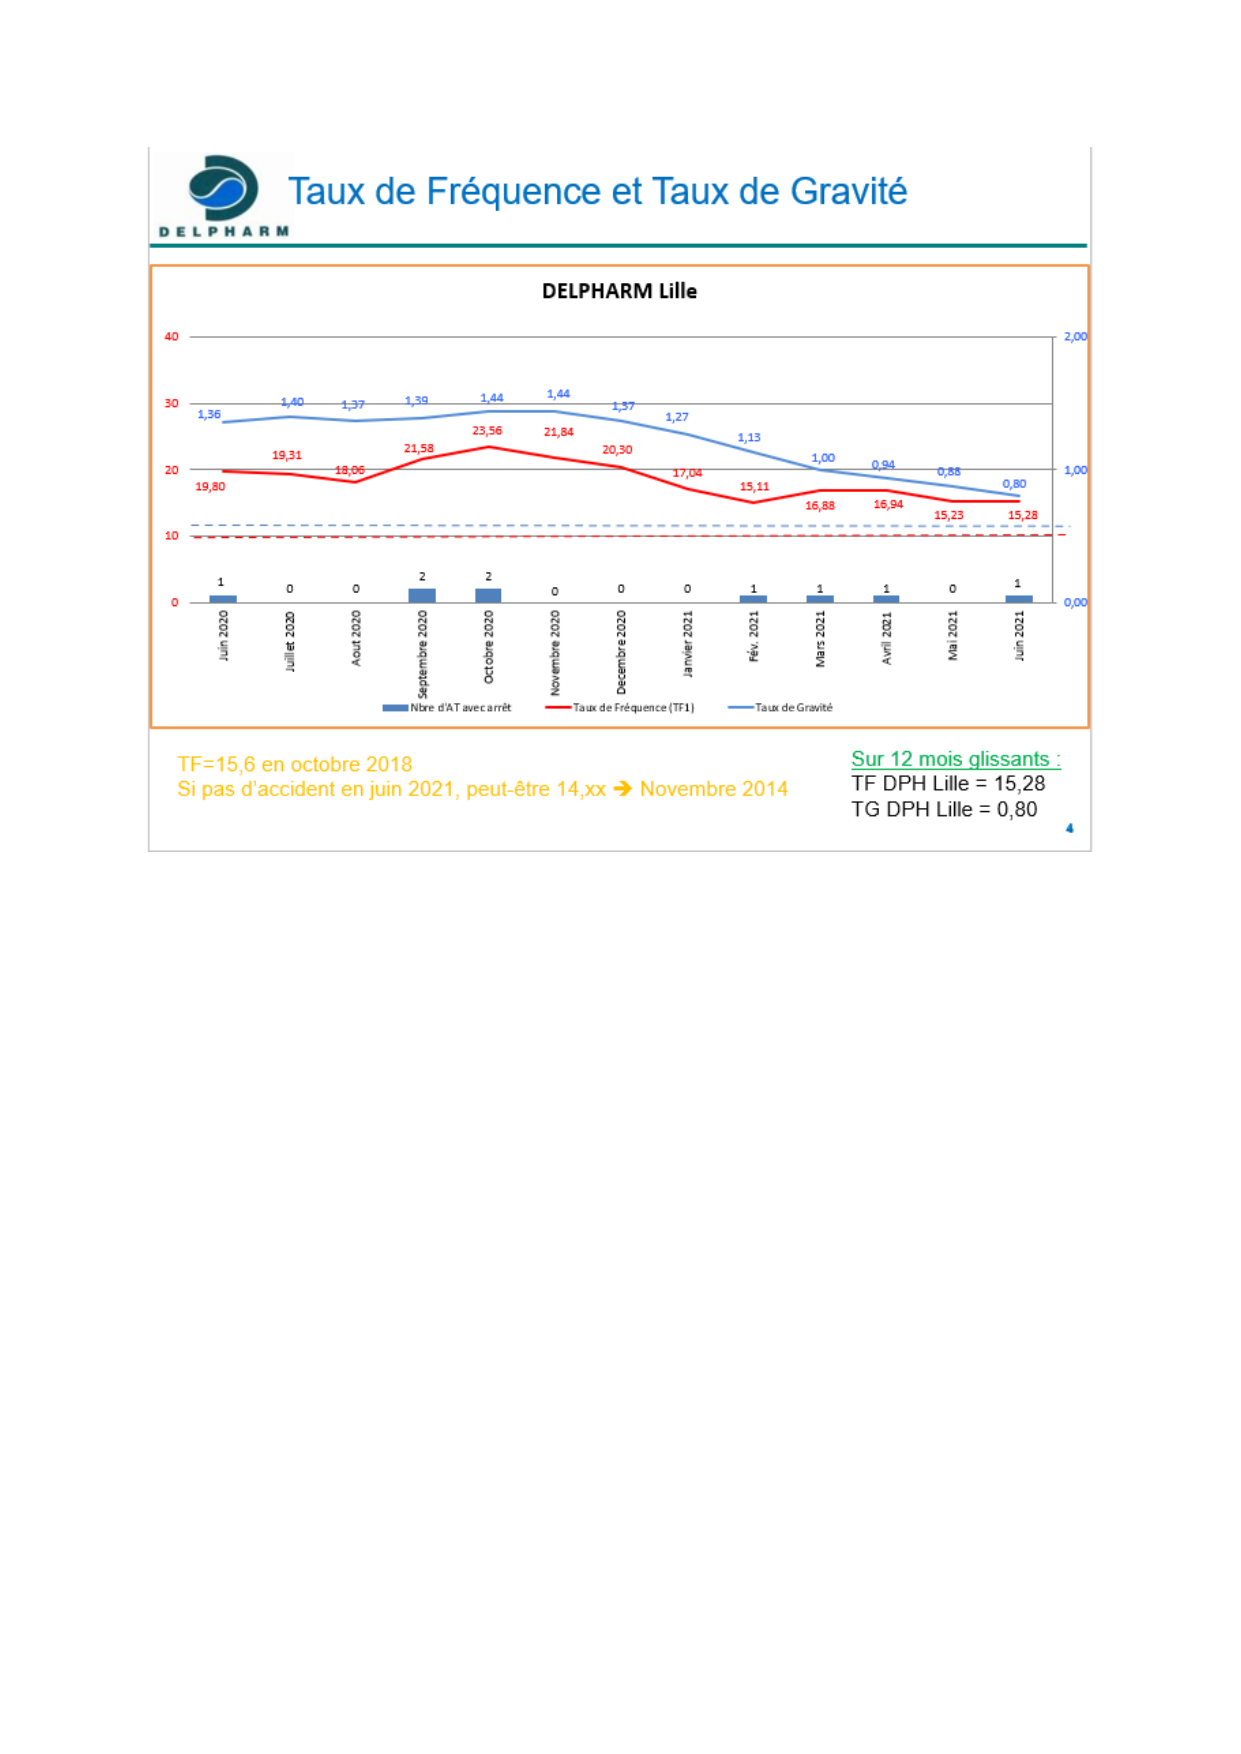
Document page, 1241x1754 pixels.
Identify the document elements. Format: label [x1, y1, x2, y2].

picture [147, 147, 1093, 852]
